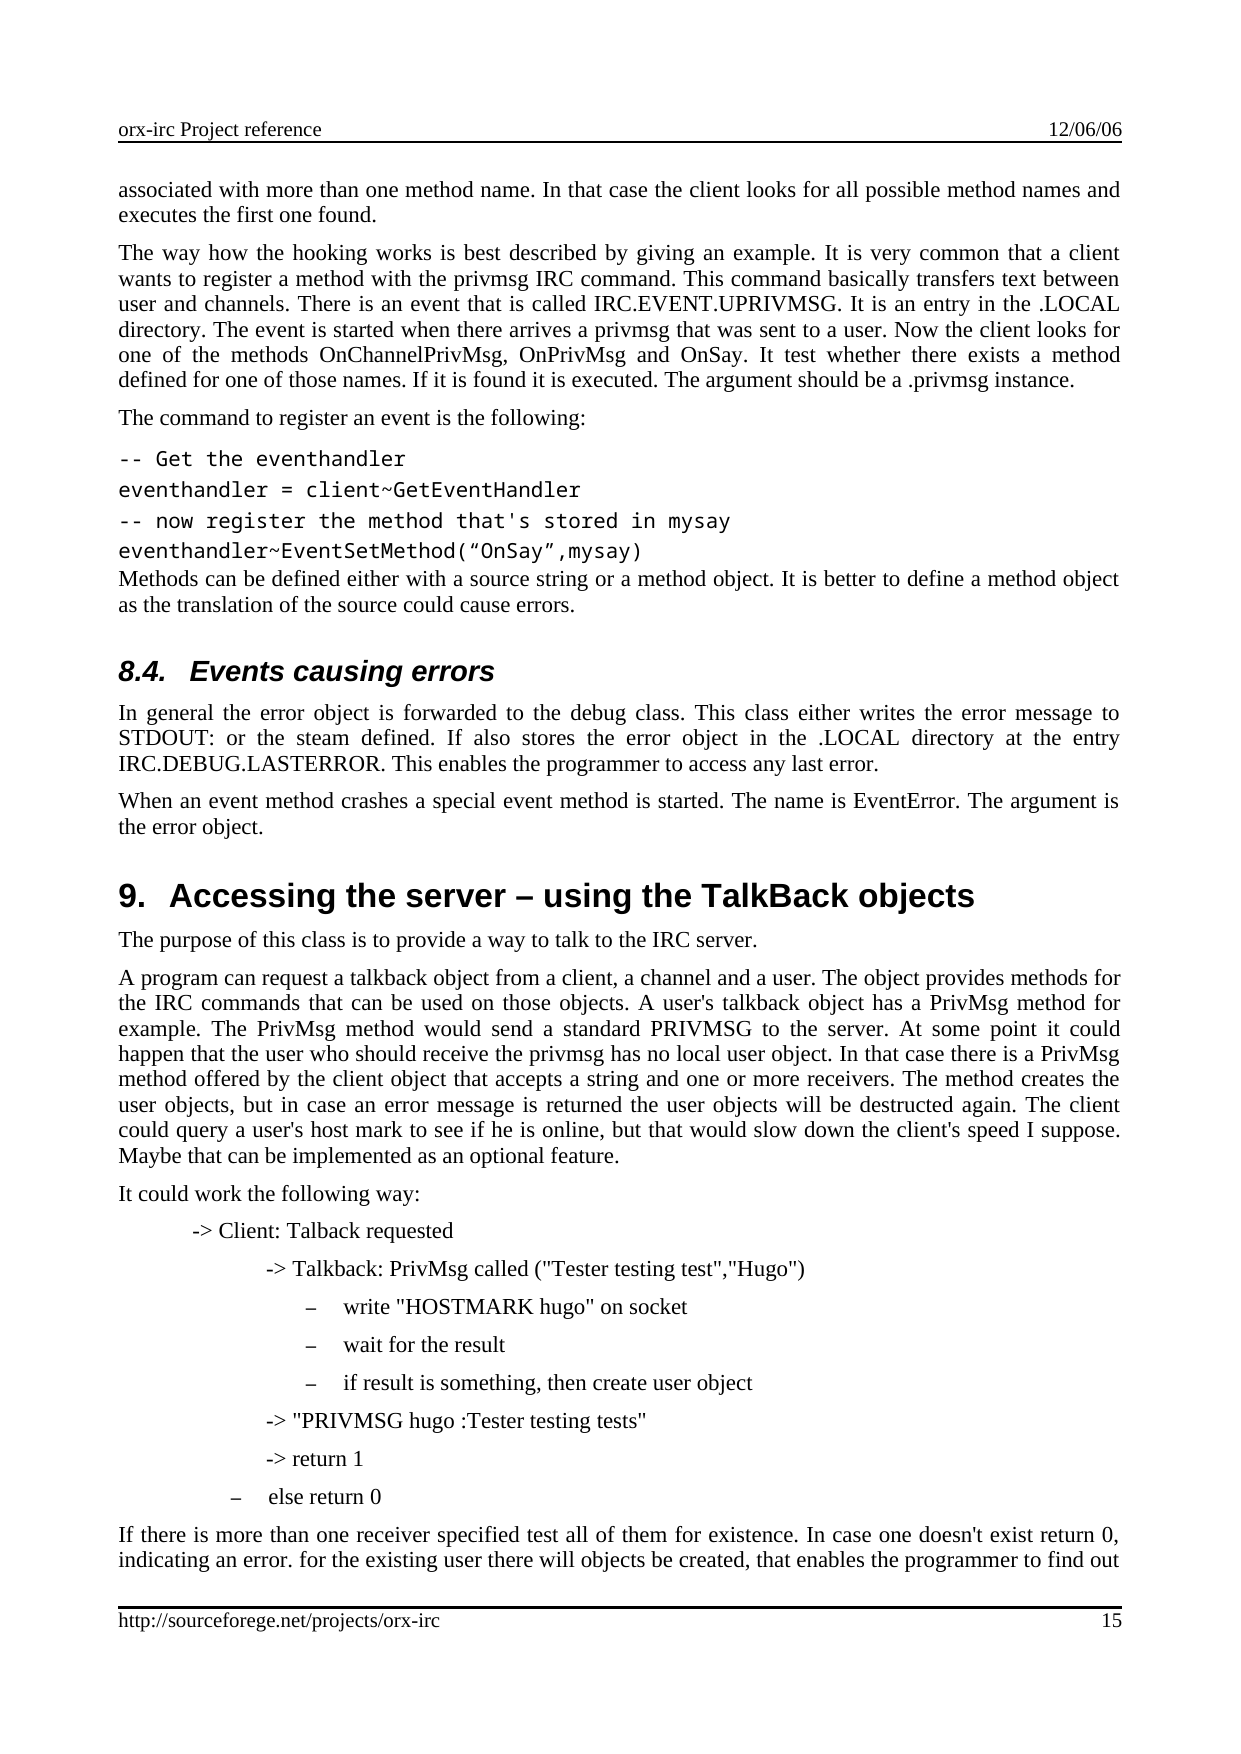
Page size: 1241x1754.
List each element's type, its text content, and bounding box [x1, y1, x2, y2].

list wait for the result [306, 1332, 1122, 1358]
text If there is more than one receiver specified test all of them for existence. In case one doesn't exist return 0, indicating an error. for the existing user there will objects be created, that enables the programmer to find out [118, 1522, 1122, 1573]
text eventhandler~EventSetMethod(“OnSay”,mysay) [118, 537, 1122, 565]
text -> "PRIVMSG hugo :Tester testing tests" [118, 1408, 1122, 1433]
text -> Talkback: PrivMsg called ("Tester testing test","Hugo") [118, 1256, 1122, 1282]
subtitle Events causing errors [118, 654, 1122, 687]
text -- Get the eventhandler [118, 444, 1122, 473]
subtitle Accessing the server – using the TalkBack objects [118, 877, 1122, 914]
text In general the error object is forwarded to the debug class. This class either writes the error message to STDOUT: or the steam defined. If also stores the error object in the .LOCAL directory at the entry IRC.DEBUG.LASTERROR. This enables the programmer to access any last error. [118, 700, 1122, 776]
text The way how the hooking works is best described by giving an example. It is very common that a client wants to register a method with the privmsg IRC command. This command basically transfers text between user and channels. There is an event that is called IRC.EVENT.UPRIVMSG. It is an entry in the .LOCAL directory. The event is started when there arrives a privmsg that was sent to a user. Now the client looks for one of the methods OnChannelPrivMsg, OnPrivMsg and OnSay. It test whether there exists a method defined for one of those names. If it is found it is executed. The argument should be a .privmsg instance. [118, 240, 1122, 393]
list if result is something, then create user object [306, 1370, 1122, 1396]
text The command to register an event is the following: [118, 405, 1122, 431]
list write "HOSTMARK hugo" on socket [306, 1294, 1122, 1320]
text Methods can be defined either with a source string or a method object. It is better to define a method object as the translation of the source could cause errors. [118, 566, 1122, 617]
text A program can request a talkback object from a client, a channel and a user. The object provides methods for the IRC commands that can be used on those objects. A user's talkback object has a PrivMsg method for example. The PrivMsg method would send a standard PRIVMSG to the server. At some point it could happen that the user who should receive the privmsg has no local user object. In that case there is a PrivMsg method offered by the client object that accepts a string and one or more receivers. The method creates the user objects, but in case an error message is returned the user objects will be destructed again. The client could query a user's host mark to see if he is online, but that would slow down the client's speed I suppose. Maybe that can be implemented as an optional feature. [118, 965, 1122, 1168]
text associated with more than one method name. In that case the client looks for all possible method names and executes the first one found. [118, 177, 1122, 228]
text When an event method crashes a special event method is started. The name is EventError. The argument is the error object. [118, 788, 1122, 839]
text The purpose of this class is to provide a way to talk to the IRC server. [118, 927, 1122, 952]
text -> Client: Talback requested [118, 1218, 1122, 1244]
list else return 0 [231, 1484, 1122, 1509]
text -> return 1 [118, 1446, 1122, 1471]
text -- now register the method that's stored in mysay [118, 506, 1122, 534]
text It could work the following way: [118, 1181, 1122, 1206]
text eventhandler = client~GetEventHandler [118, 475, 1122, 504]
